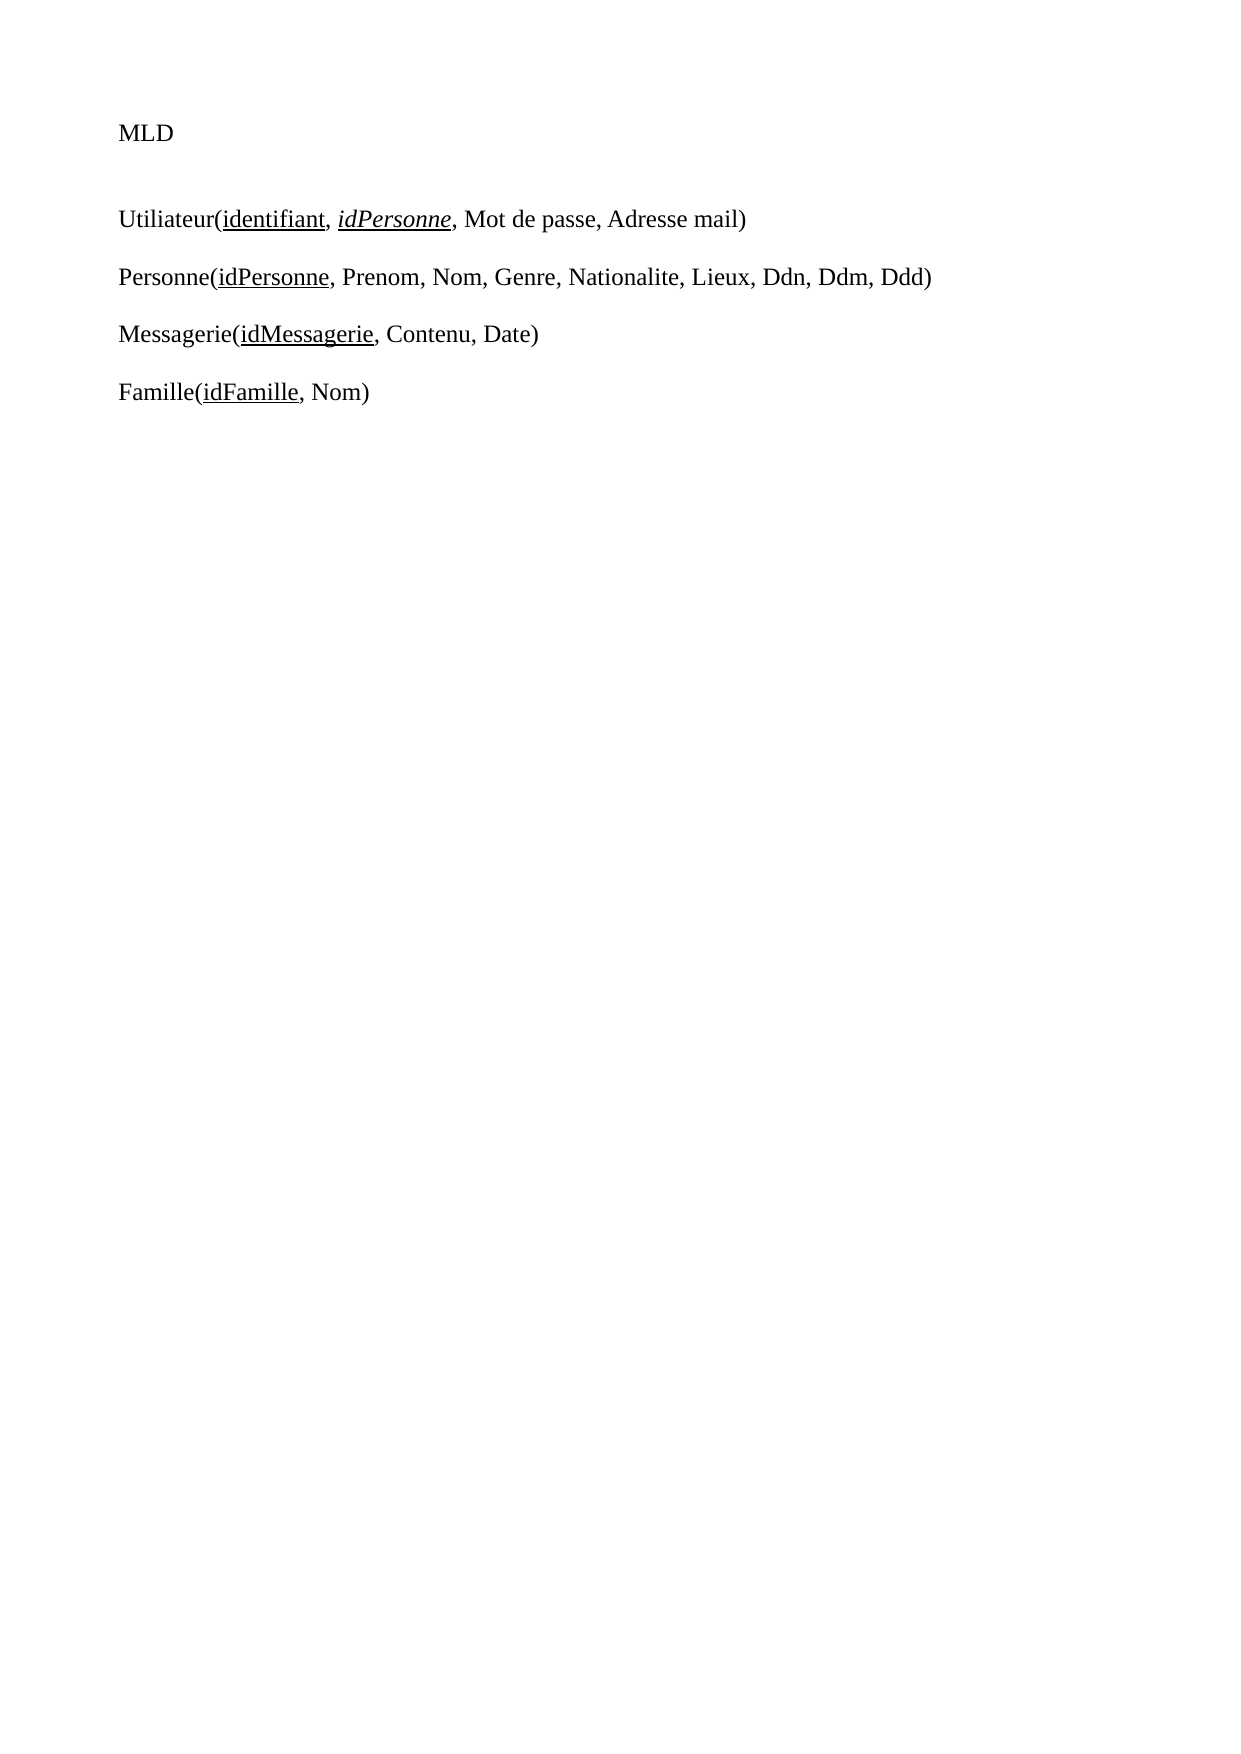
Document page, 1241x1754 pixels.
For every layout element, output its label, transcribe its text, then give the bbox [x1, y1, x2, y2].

text Famille(idFamille, Nom) [118, 377, 1122, 406]
text MLD [118, 118, 1122, 147]
text Utiliateur(identifiant, idPersonne, Mot de passe, Adresse mail) [118, 204, 1122, 233]
text Personne(idPersonne, Prenom, Nom, Genre, Nationalite, Lieux, Ddn, Ddm, Ddd) [118, 262, 1122, 291]
text Messagerie(idMessagerie, Contenu, Date) [118, 319, 1122, 348]
